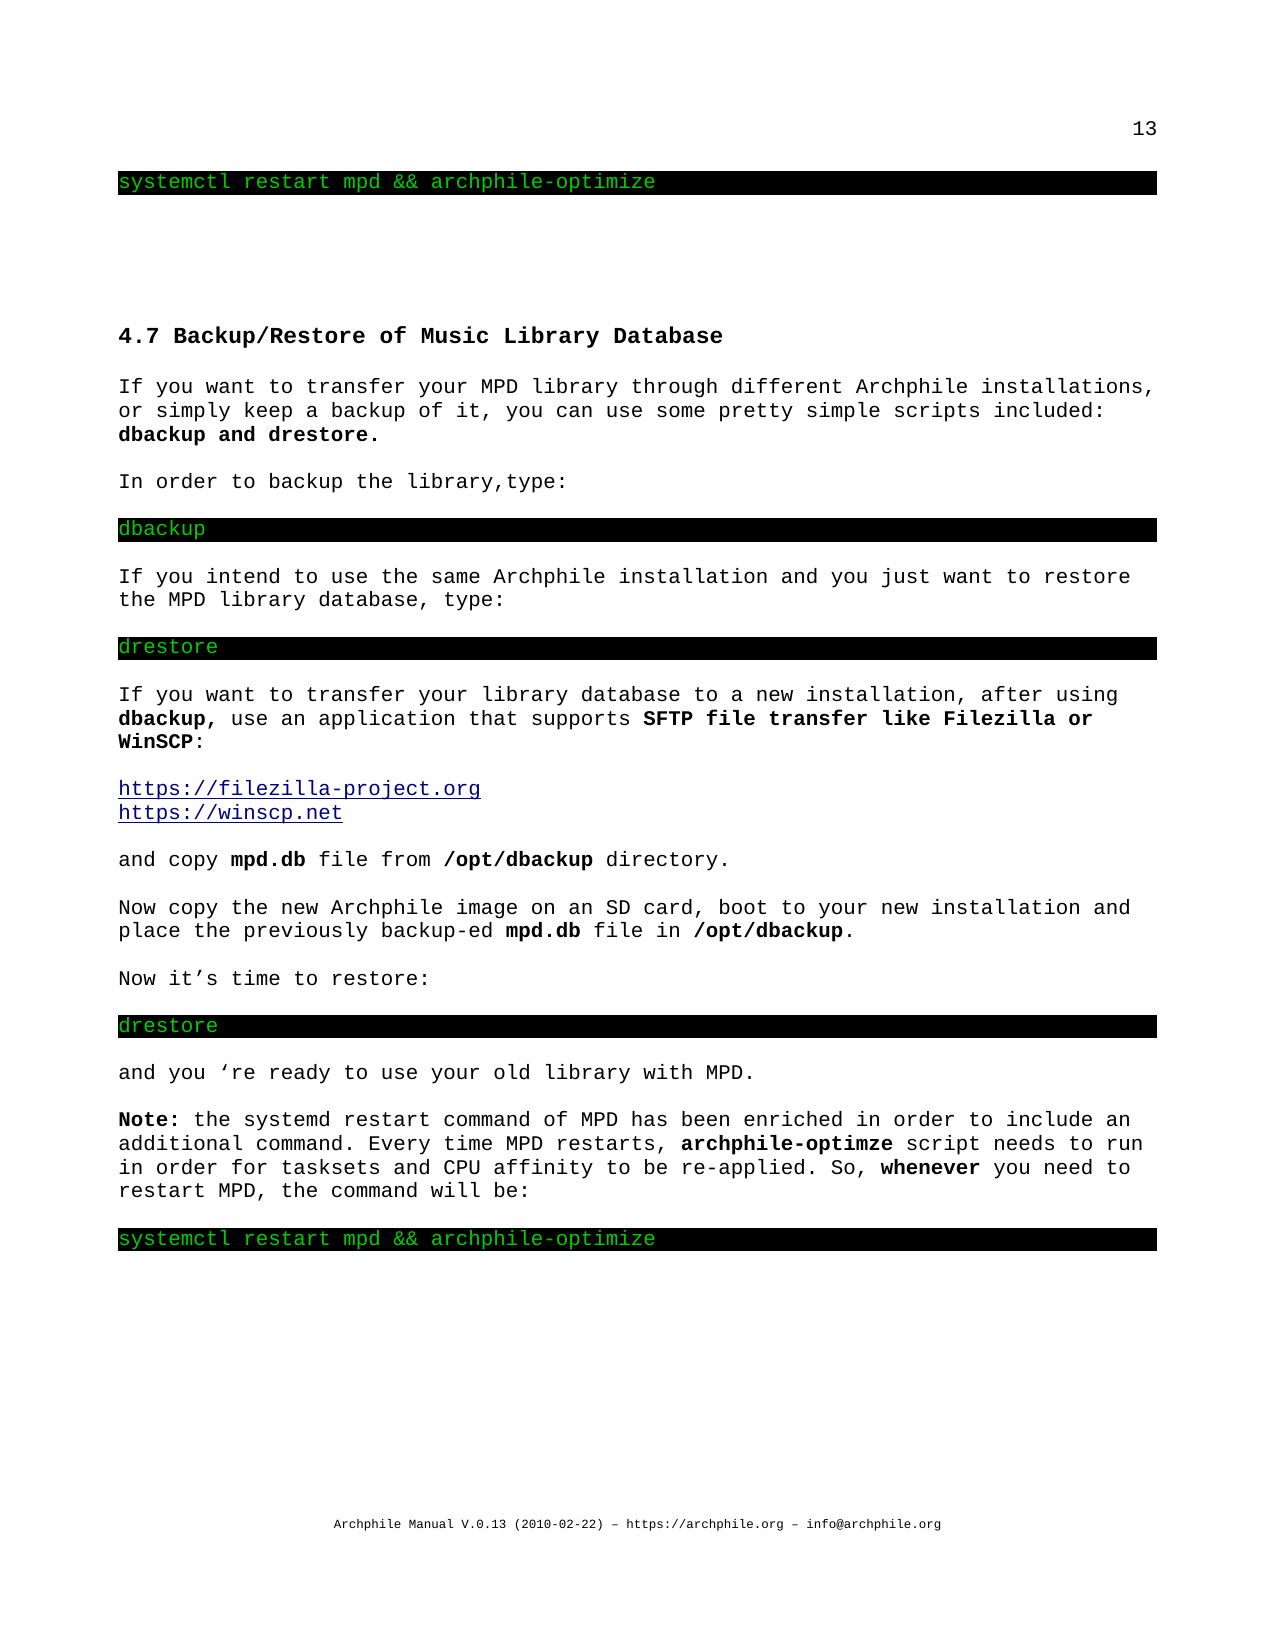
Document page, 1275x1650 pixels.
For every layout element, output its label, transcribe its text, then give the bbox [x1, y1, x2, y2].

text and you ‘re ready to use your old library with MPD. [118, 1062, 1157, 1086]
text Note: the systemd restart command of MPD has been enriched in order to include an additional command. Every time MPD restarts, archphile-optimze script needs to run in order for tasksets and CPU affinity to be re-applied. So, whenever you need to restart MPD, the command will be: [118, 1109, 1157, 1204]
text https://filezilla-project.org [118, 778, 1157, 802]
text 4.7 Backup/Restore of Music Library Database [118, 324, 1157, 351]
text drestore [118, 637, 1157, 660]
text In order to backup the library,type: [118, 471, 1157, 495]
text Now copy the new Archphile image on an SD card, boot to your new installation and place the previously backup-ed mpd.db file in /opt/dbackup. [118, 897, 1157, 944]
text systemctl restart mpd && archphile-optimize [118, 1228, 1157, 1251]
text If you want to transfer your library database to a new installation, after using dbackup, use an application that supports SFTP file transfer like Filezilla or WinSCP: [118, 684, 1157, 755]
text Now it’s time to restore: [118, 968, 1157, 991]
text and copy mpd.db file from /opt/dbackup directory. [118, 849, 1157, 873]
text If you want to transfer your MPD library through different Archphile installations, or simply keep a backup of it, you can use some pretty simple scripts included: dbackup and drestore. [118, 376, 1157, 447]
text dbackup [118, 518, 1157, 542]
text https://winscp.net [118, 802, 1157, 826]
text If you intend to use the same Archphile installation and you just want to restore the MPD library database, type: [118, 566, 1157, 613]
text drestore [118, 1015, 1157, 1038]
text systemctl restart mpd && archphile-optimize [118, 171, 1157, 195]
